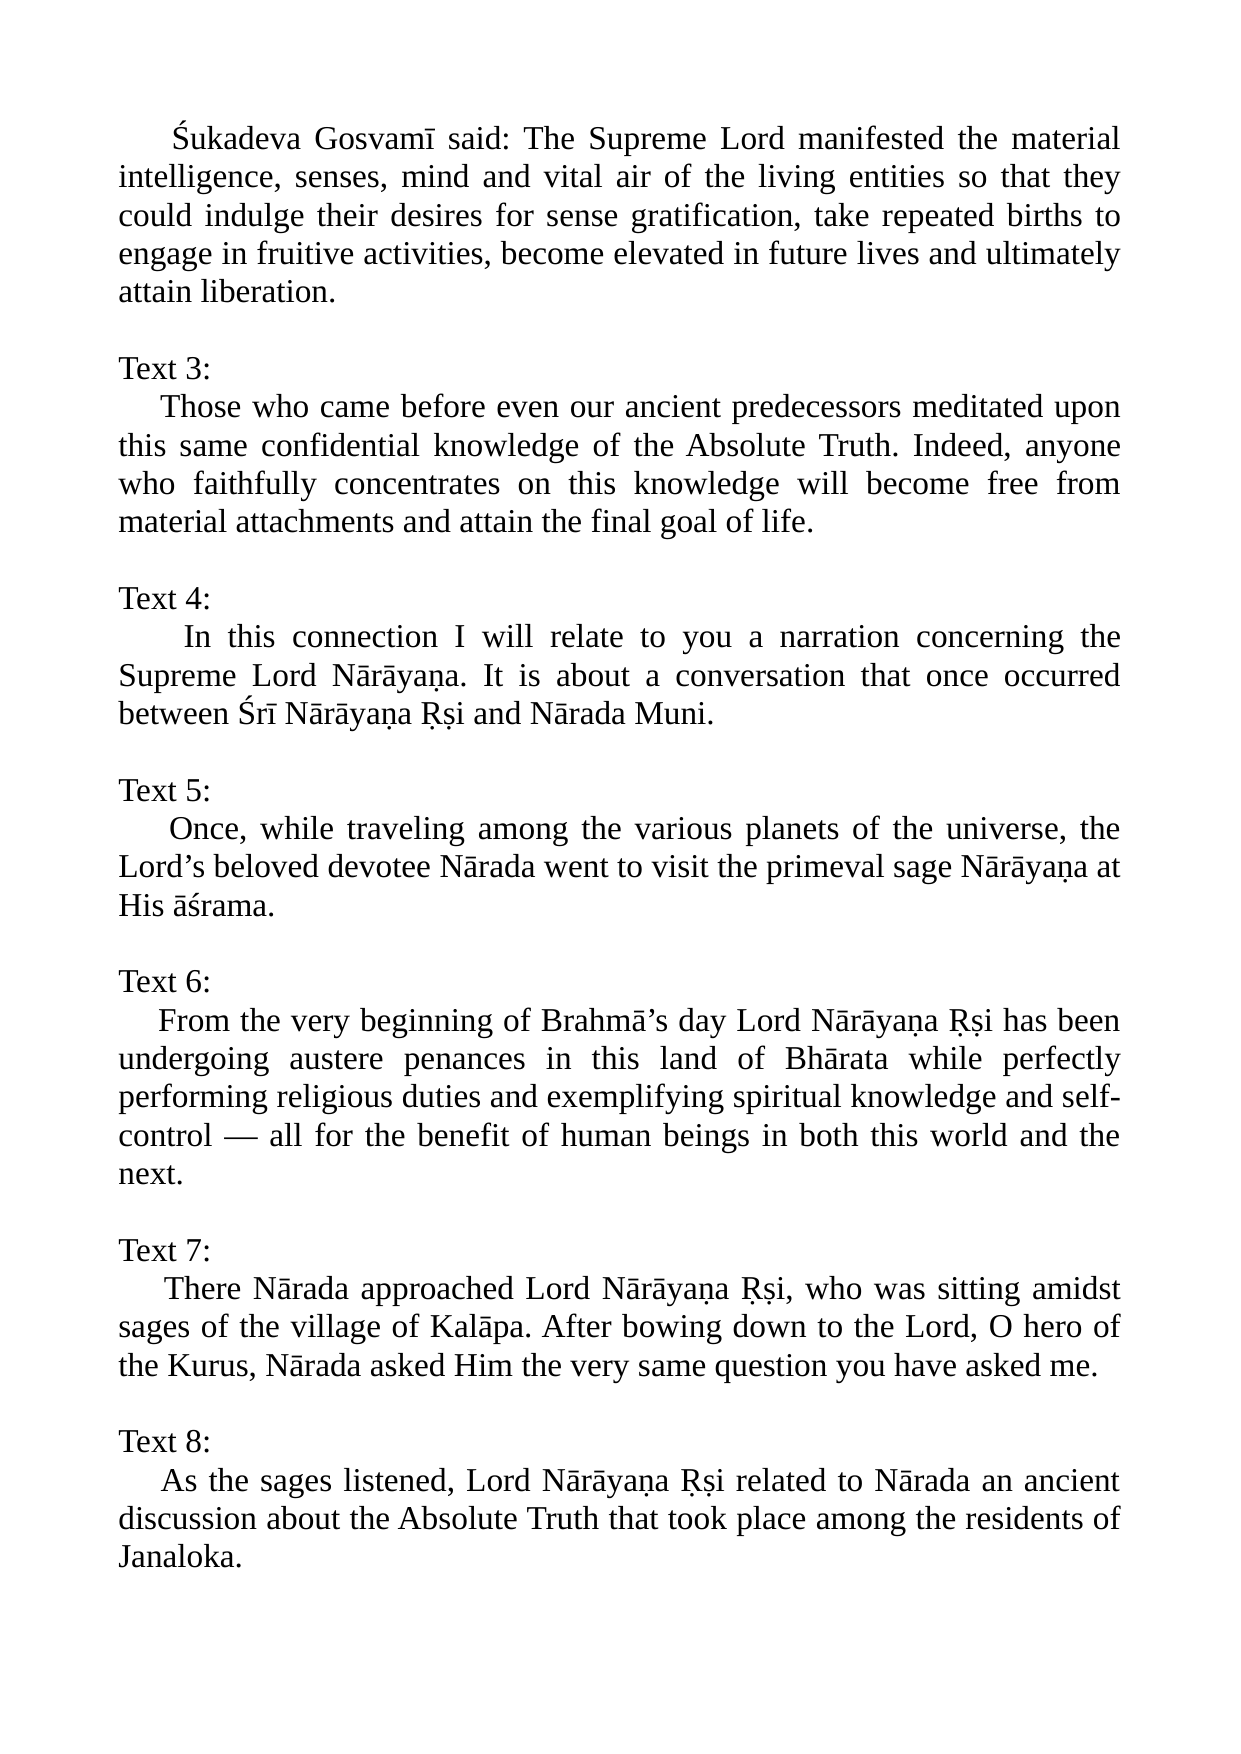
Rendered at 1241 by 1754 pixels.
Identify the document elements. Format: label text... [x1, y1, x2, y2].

text Once, while traveling among the various planets of the universe, the Lord’s beloved devotee Nārada went to visit the primeval sage Nārāyaṇa at His āśrama. [118, 808, 1122, 923]
text From the very beginning of Brahmā’s day Lord Nārāyaṇa Ṛṣi has been undergoing austere penances in this land of Bhārata while perfectly performing religious duties and exemplifying spiritual knowledge and self-control — all for the benefit of human beings in both this world and the next. [118, 1000, 1122, 1191]
text In this connection I will relate to you a narration concerning the Supreme Lord Nārāyaṇa. It is about a conversation that once occurred between Śrī Nārāyaṇa Ṛṣi and Nārada Muni. [118, 616, 1122, 731]
text Text 4: [118, 578, 1122, 616]
text There Nārada approached Lord Nārāyaṇa Ṛṣi, who was sitting amidst sages of the village of Kalāpa. After bowing down to the Lord, O hero of the Kurus, Nārada asked Him the very same question you have asked me. [118, 1268, 1122, 1383]
text Text 8: [118, 1421, 1122, 1460]
text Text 3: [118, 348, 1122, 386]
text Text 7: [118, 1230, 1122, 1268]
text Text 5: [118, 770, 1122, 808]
text Those who came before even our ancient predecessors meditated upon this same confidential knowledge of the Absolute Truth. Indeed, anyone who faithfully concentrates on this knowledge will become free from material attachments and attain the final goal of life. [118, 386, 1122, 540]
text As the sages listened, Lord Nārāyaṇa Ṛṣi related to Nārada an ancient discussion about the Absolute Truth that took place among the residents of Janaloka. [118, 1460, 1122, 1575]
text Text 6: [118, 961, 1122, 1000]
text Śukadeva Gosvamī said: The Supreme Lord manifested the material intelligence, senses, mind and vital air of the living entities so that they could indulge their desires for sense gratification, take repeated births to engage in fruitive activities, become elevated in future lives and ultimately attain liberation. [118, 118, 1122, 310]
